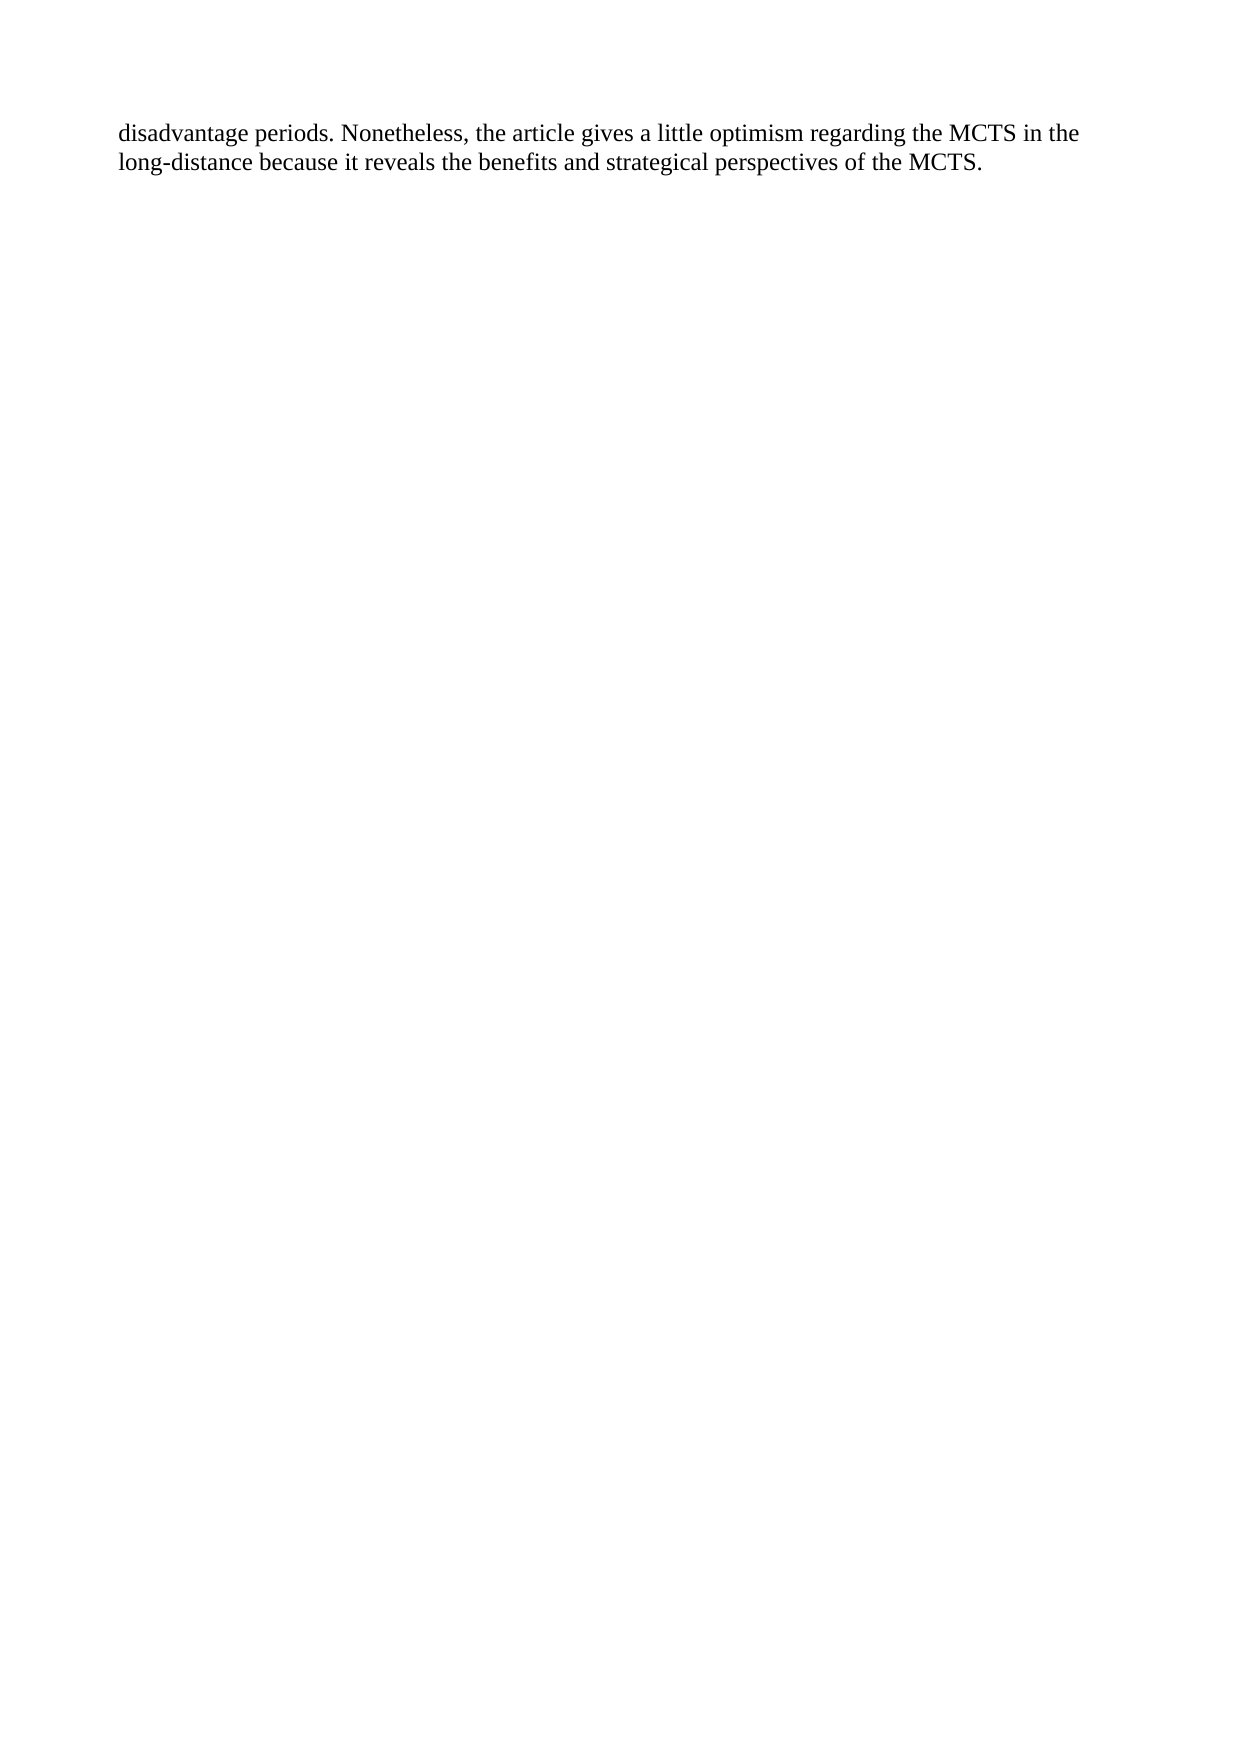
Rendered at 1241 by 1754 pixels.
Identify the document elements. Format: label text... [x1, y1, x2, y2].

text disadvantage periods. Nonetheless, the article gives a little optimism regarding the MCTS in the long-distance because it reveals the benefits and strategical perspectives of the MCTS. [118, 118, 1122, 176]
